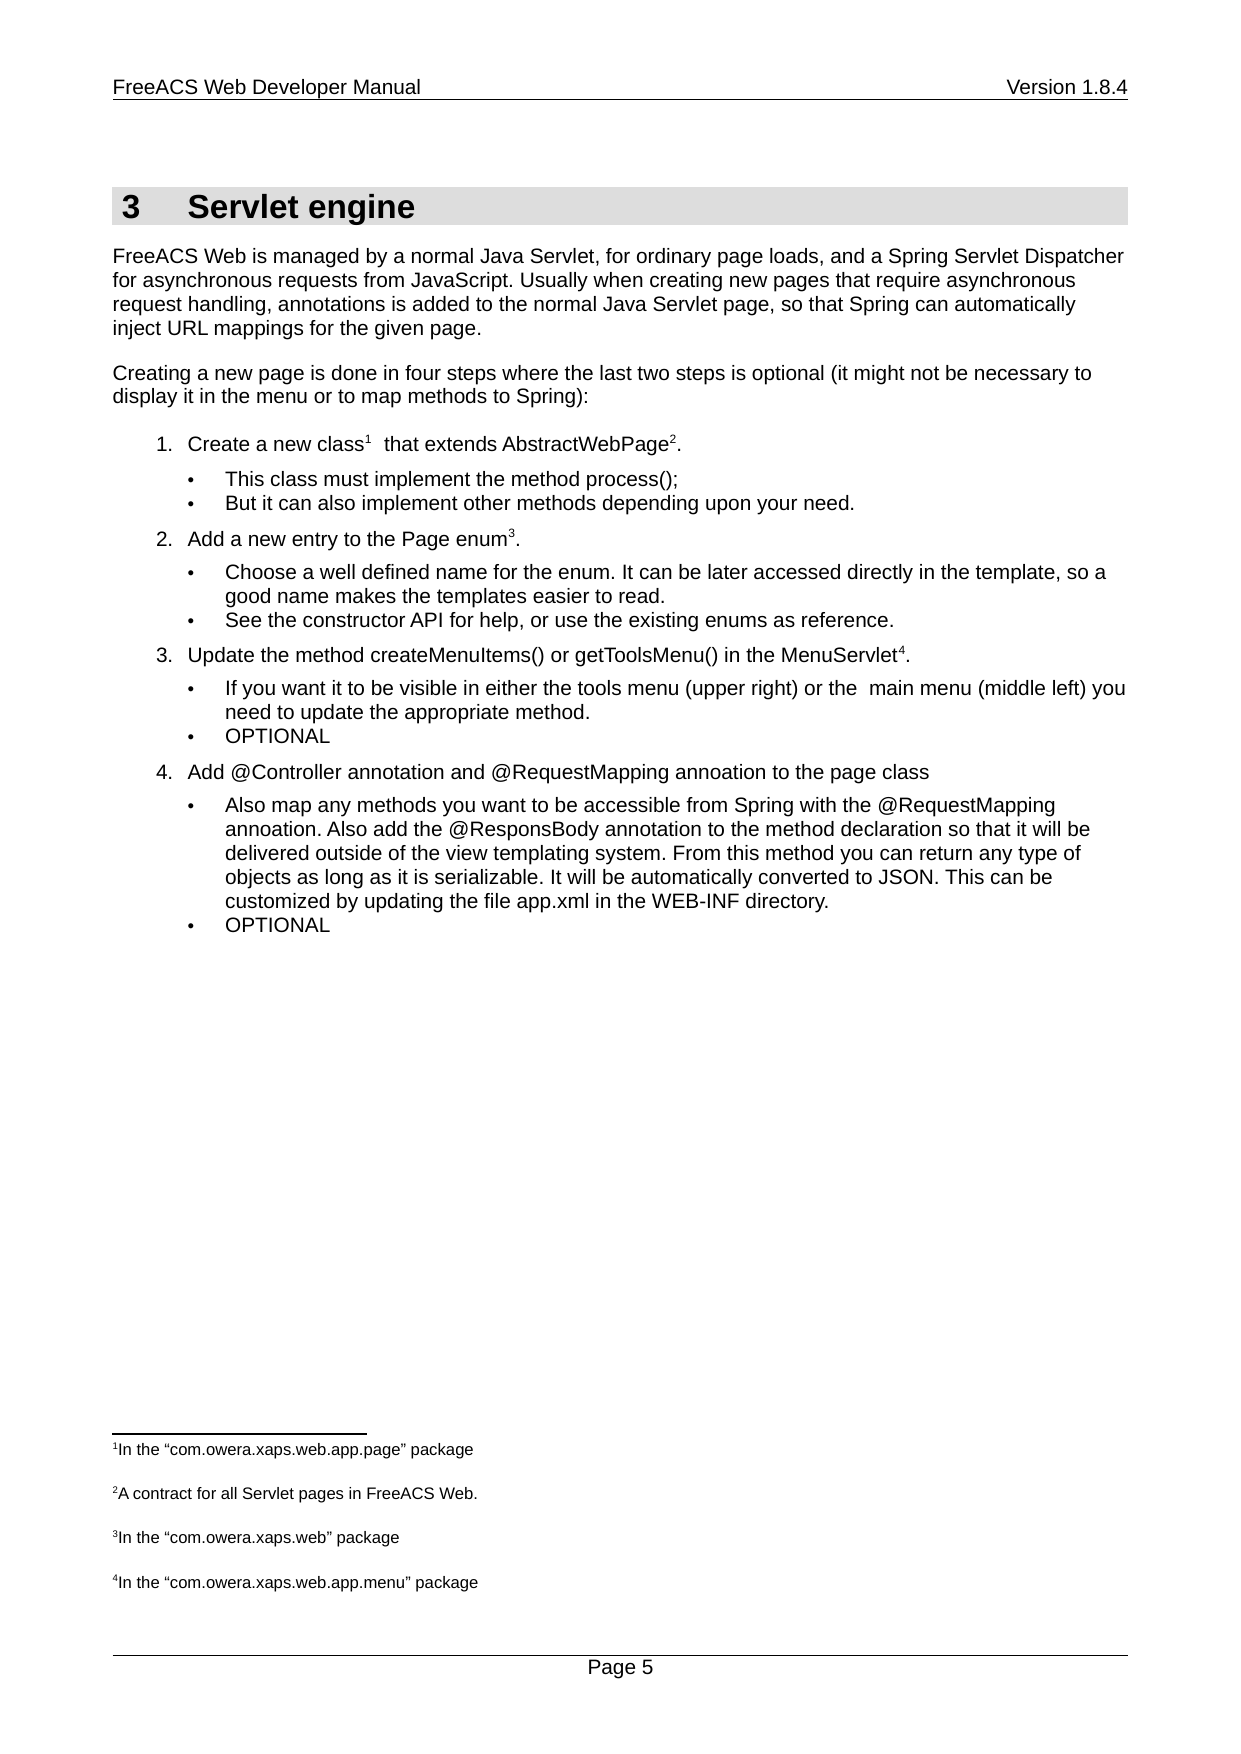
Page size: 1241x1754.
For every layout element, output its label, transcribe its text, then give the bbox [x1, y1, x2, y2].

list This class must implement the method process(); [187, 467, 1128, 491]
list In the “com.owera.xaps.web.app.page” package [112, 1440, 1128, 1459]
list If you want it to be visible in either the tools menu (upper right) or the main menu (middle left) you need to update the appropriate method. [187, 676, 1128, 724]
list Create a new class that extends AbstractWebPage. [150, 429, 1128, 458]
list A contract for all Servlet pages in FreeACS Web. [112, 1484, 1128, 1503]
list Add a new entry to the Page enum. [150, 527, 1128, 551]
text FreeACS Web is managed by a normal Java Servlet, for ordinary page loads, and a Spring Servlet Dispatcher for asynchronous requests from JavaScript. Usually when creating new pages that require asynchronous request handling, annotations is added to the normal Java Servlet page, so that Spring can automatically inject URL mappings for the given page. [112, 244, 1128, 339]
subtitle Servlet engine [112, 187, 1128, 225]
list But it can also implement other methods depending upon your need. [187, 491, 1128, 514]
list Add @Controller annotation and @RequestMapping annoation to the page class [150, 760, 1128, 784]
list OPTIONAL [187, 913, 1128, 937]
list Also map any methods you want to be accessible from Spring with the @RequestMapping annoation. Also add the @ResponsBody annotation to the method declaration so that it will be delivered outside of the view templating system. From this method you can return any type of objects as long as it is serializable. It will be automatically converted to JSON. This can be customized by updating the file app.xml in the WEB-INF directory. [187, 793, 1128, 913]
text Creating a new page is done in four steps where the last two steps is optional (it might not be necessary to display it in the menu or to map methods to Spring): [112, 360, 1128, 408]
list In the “com.owera.xaps.web” package [112, 1528, 1128, 1547]
list In the “com.owera.xaps.web.app.menu” package [112, 1572, 1128, 1592]
list Choose a well defined name for the enum. It can be later accessed directly in the template, so a good name makes the templates easier to read. [187, 559, 1128, 607]
list Update the method createMenuItems() or getToolsMenu() in the MenuServlet. [150, 643, 1128, 667]
list See the constructor API for help, or use the existing enums as reference. [187, 607, 1128, 631]
list OPTIONAL [187, 724, 1128, 748]
